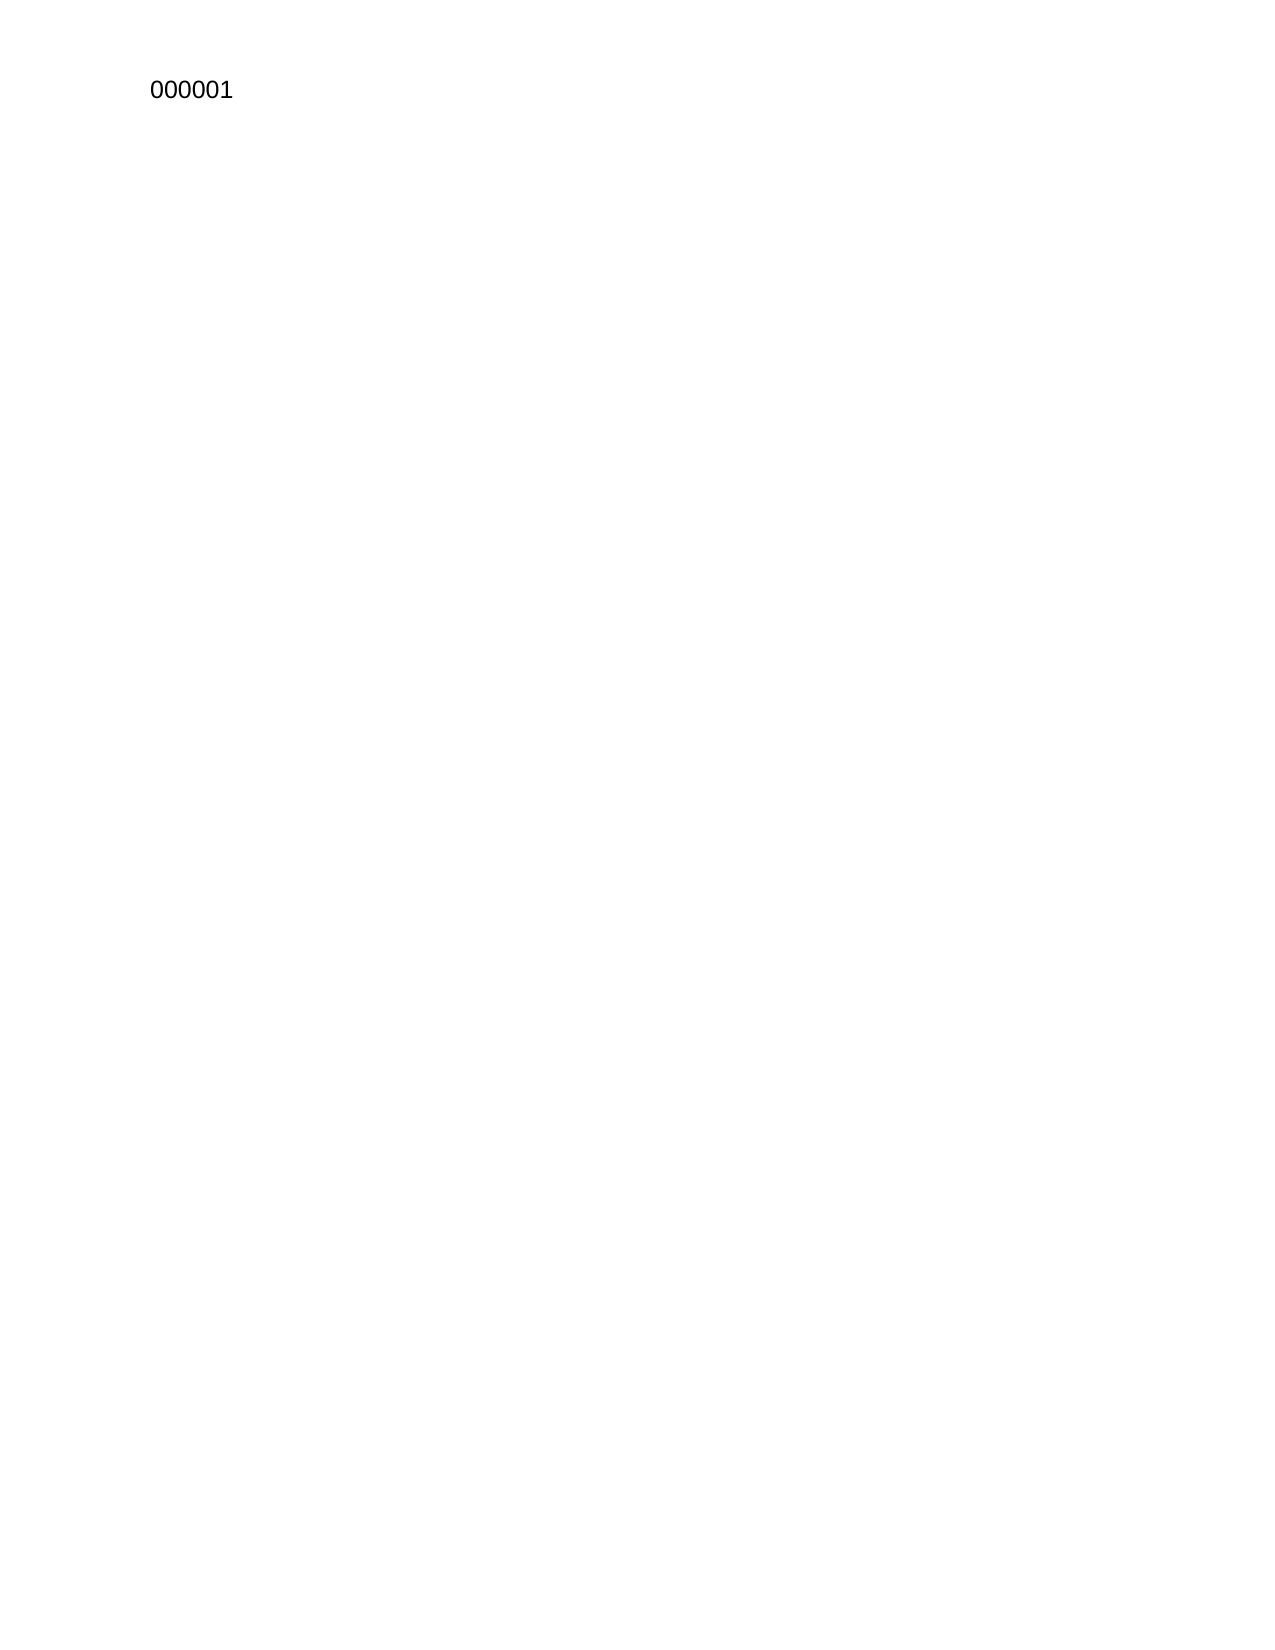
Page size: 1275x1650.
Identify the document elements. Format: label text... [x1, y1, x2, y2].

text 000001 [150, 75, 1125, 104]
